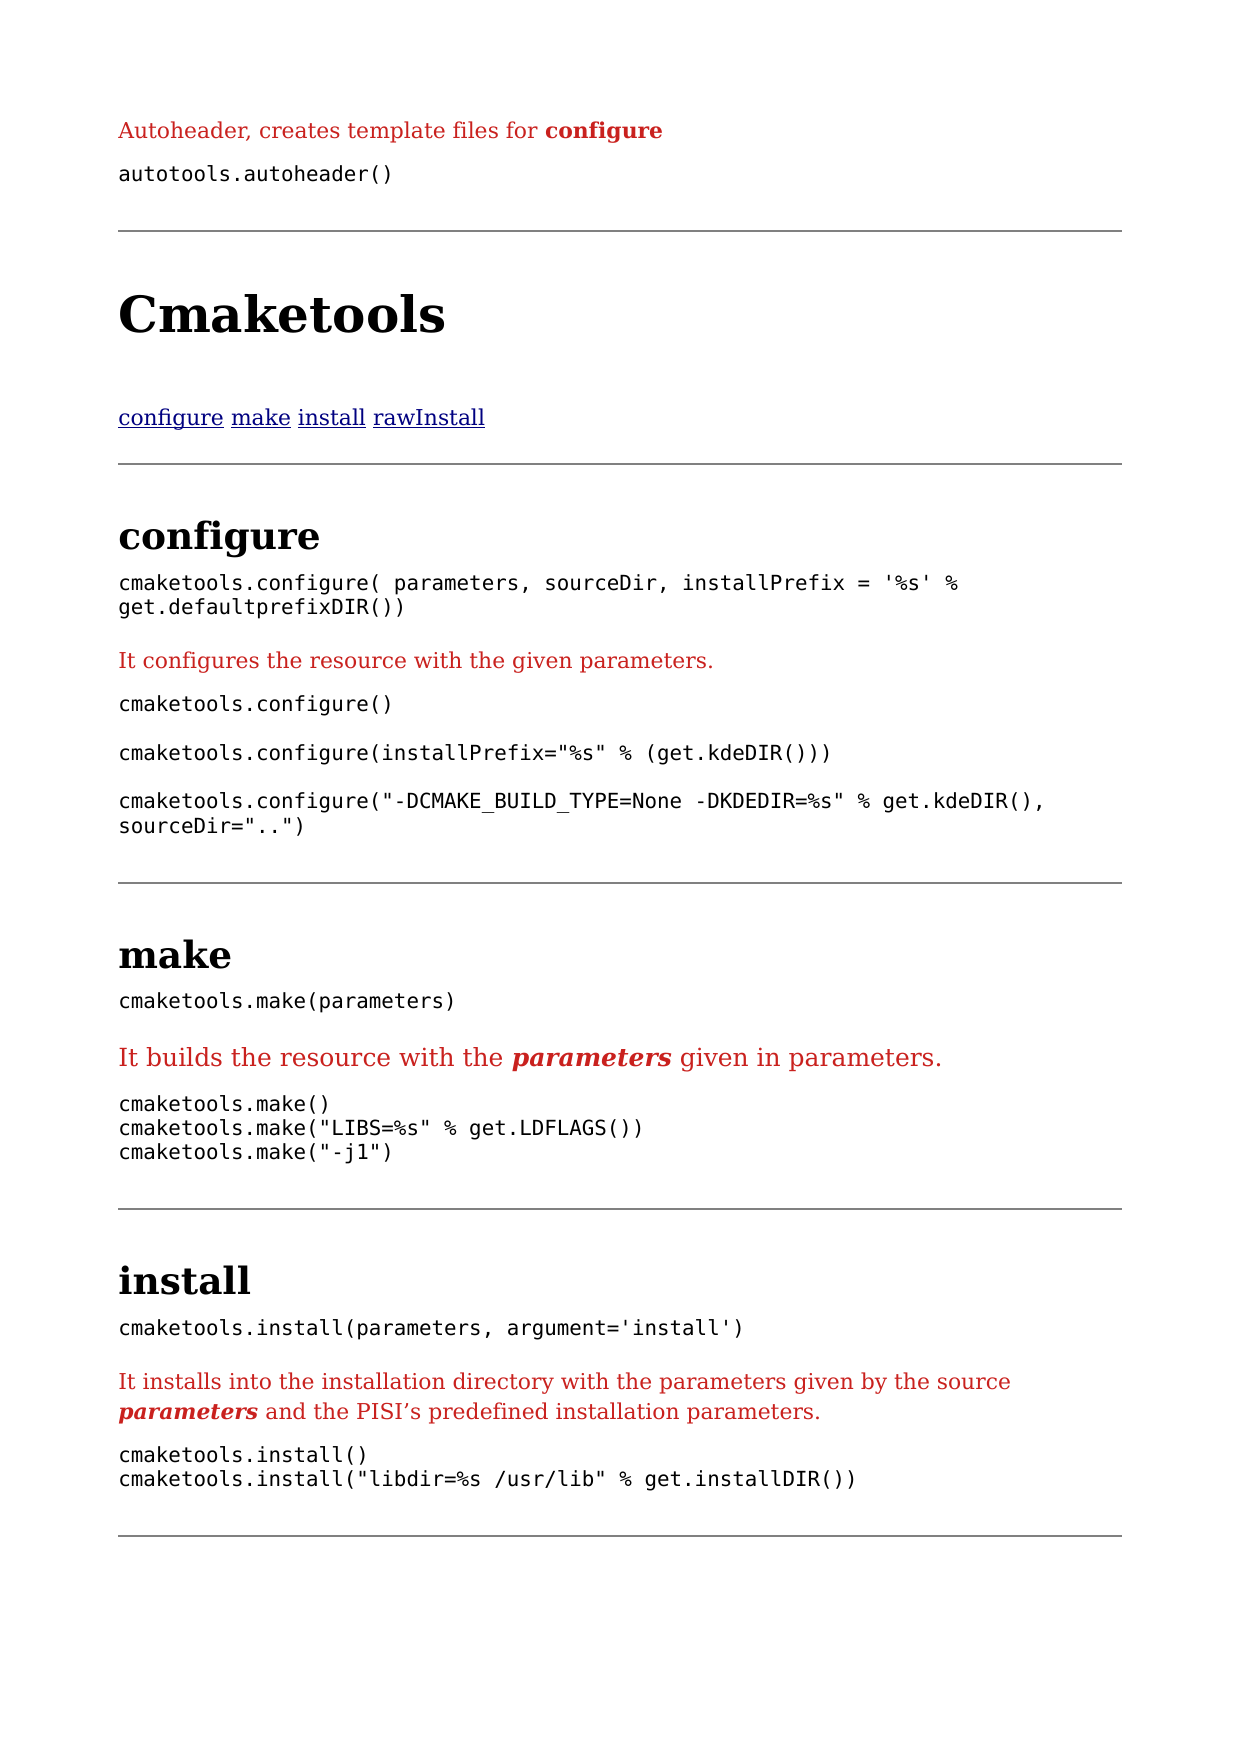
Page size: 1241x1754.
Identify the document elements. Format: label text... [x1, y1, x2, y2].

text cmaketools.make(parameters) [118, 989, 1122, 1014]
text Autoheader, creates template files for configure [118, 118, 1122, 144]
text cmaketools.install("libdir=%s /usr/lib" % get.installDIR()) [118, 1467, 1122, 1492]
text cmaketools.install(parameters, argument='install') [118, 1316, 1122, 1340]
text cmaketools.make("LIBS=%s" % get.LDFLAGS()) [118, 1116, 1122, 1140]
text It installs into the installation directory with the parameters given by the source parameters and the PISI’s predefined installation parameters. [118, 1369, 1122, 1424]
subtitle configure [118, 514, 1122, 558]
subtitle Cmaketools [118, 286, 1122, 344]
text It configures the resource with the given parameters. [118, 649, 1122, 674]
text autotools.autoheader() [118, 162, 1122, 187]
text It builds the resource with the parameters given in parameters. [118, 1043, 1122, 1073]
text cmaketools.install() [118, 1443, 1122, 1467]
text cmaketools.configure(installPrefix="%s" % (get.kdeDIR())) [118, 741, 1122, 765]
text cmaketools.make() [118, 1092, 1122, 1116]
text configure make install rawInstall [118, 405, 1122, 430]
text cmaketools.configure( parameters, sourceDir, installPrefix = '%s' % get.defaultprefixDIR()) [118, 571, 1122, 619]
text cmaketools.make("-j1") [118, 1140, 1122, 1164]
text cmaketools.configure() [118, 692, 1122, 717]
subtitle make [118, 933, 1122, 977]
subtitle install [118, 1259, 1122, 1303]
text cmaketools.configure("-DCMAKE_BUILD_TYPE=None -DKDEDIR=%s" % get.kdeDIR(), sourceDir="..") [118, 789, 1122, 838]
